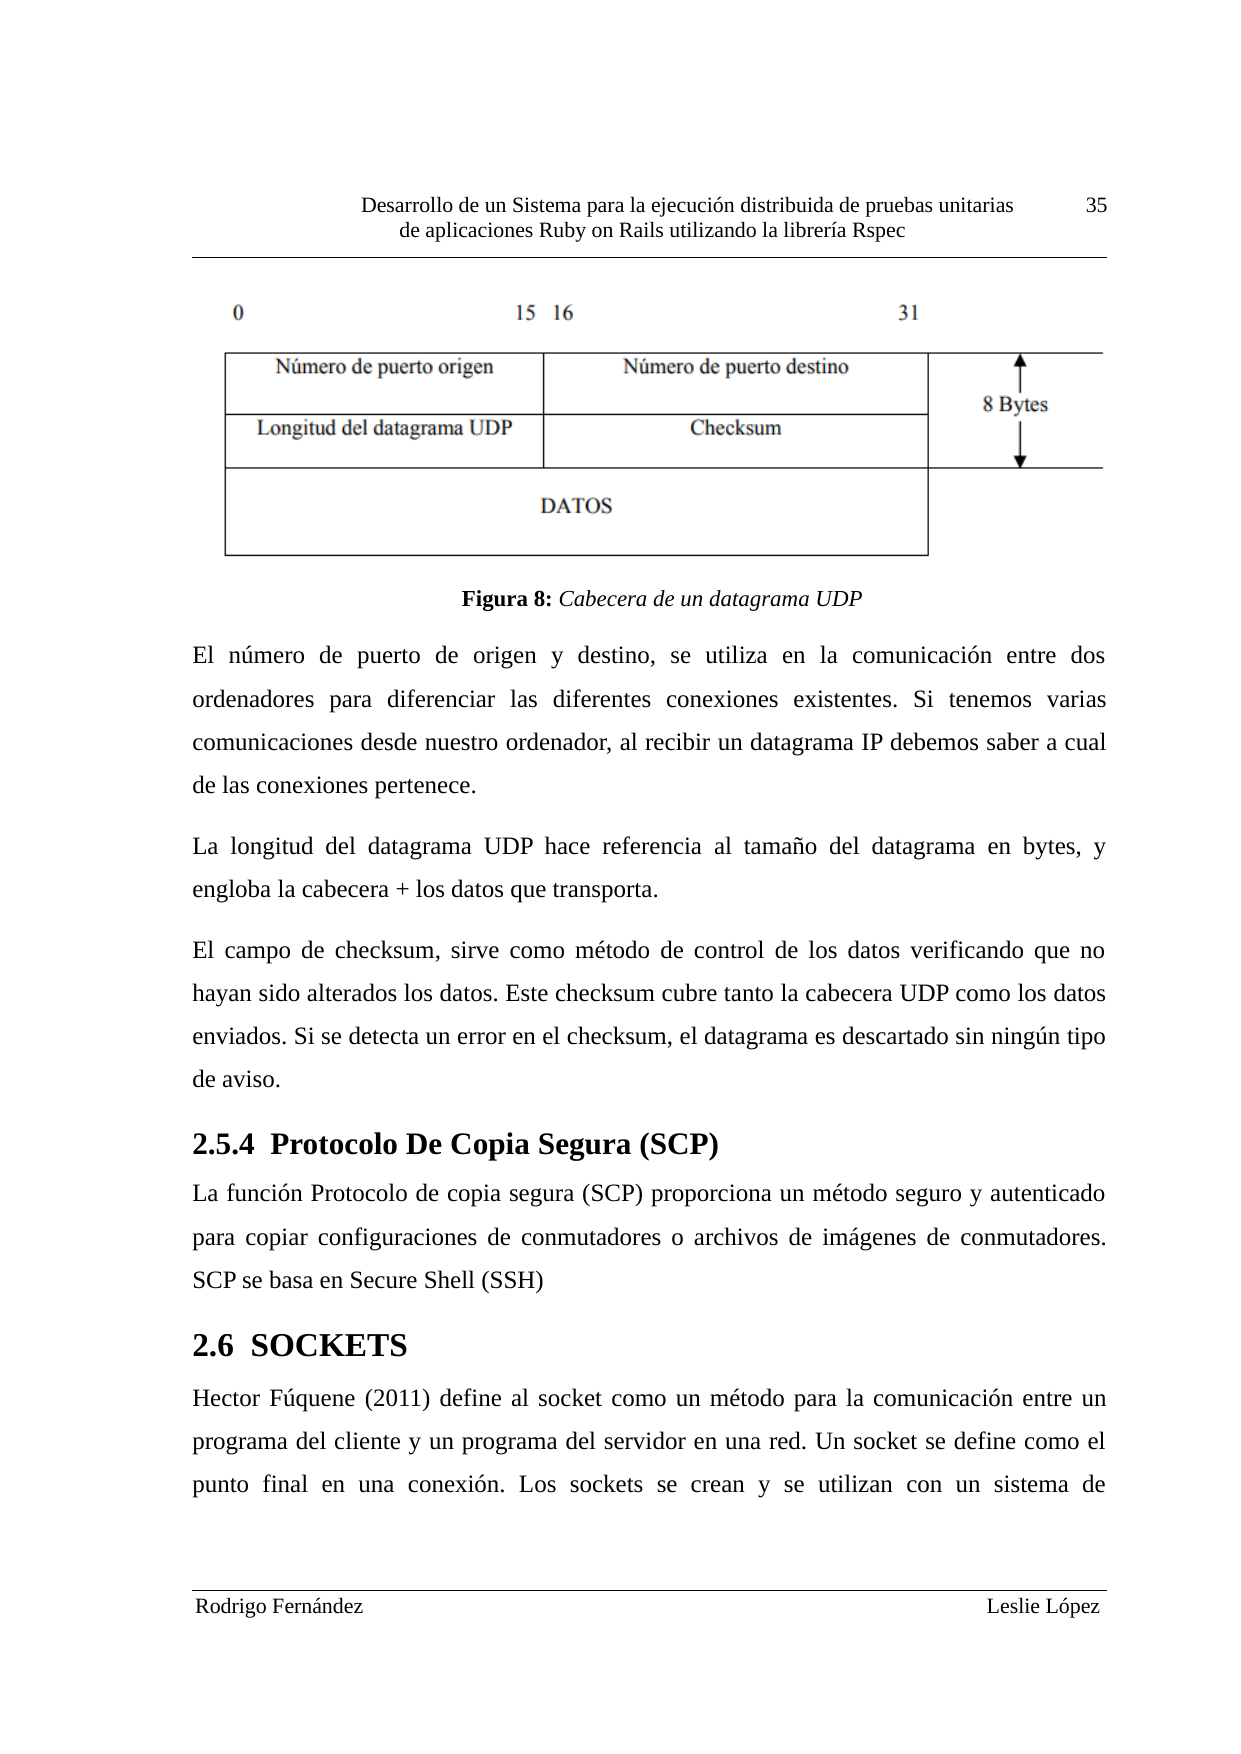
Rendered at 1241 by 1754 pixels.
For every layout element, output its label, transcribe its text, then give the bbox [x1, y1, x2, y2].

text La longitud del datagrama UDP hace referencia al tamaño del datagrama en bytes, y engloba la cabecera + los datos que transporta. [192, 831, 1107, 903]
subtitle SOCkets [192, 1326, 1107, 1364]
text Hector Fúquene (2011)⁠ define al socket como un método para la comunicación entre un programa del cliente y un programa del servidor en una red. Un socket se define como el punto final en una conexión. Los sockets se crean y se utilizan con un sistema de [192, 1383, 1107, 1498]
text Figura 8: Cabecera de un datagrama UDP [192, 286, 1132, 612]
text El número de puerto de origen y destino, se utiliza en la comunicación entre dos ordenadores para diferenciar las diferentes conexiones existentes. Si tenemos varias comunicaciones desde nuestro ordenador, al recibir un datagrama IP debemos saber a cual de las conexiones pertenece. [192, 641, 1107, 799]
text El campo de checksum, sirve como método de control de los datos verificando que no hayan sido alterados los datos. Este checksum cubre tanto la cabecera UDP como los datos enviados. Si se detecta un error en el checksum, el datagrama es descartado sin ningún tipo de aviso. [192, 935, 1107, 1093]
picture [204, 286, 1120, 581]
text La función Protocolo de copia segura (SCP) proporciona un método seguro y autenticado para copiar configuraciones de conmutadores o archivos de imágenes de conmutadores. SCP se basa en Secure Shell (SSH) [192, 1178, 1107, 1293]
subtitle Protocolo de copia segura (SCP) [192, 1125, 1107, 1161]
